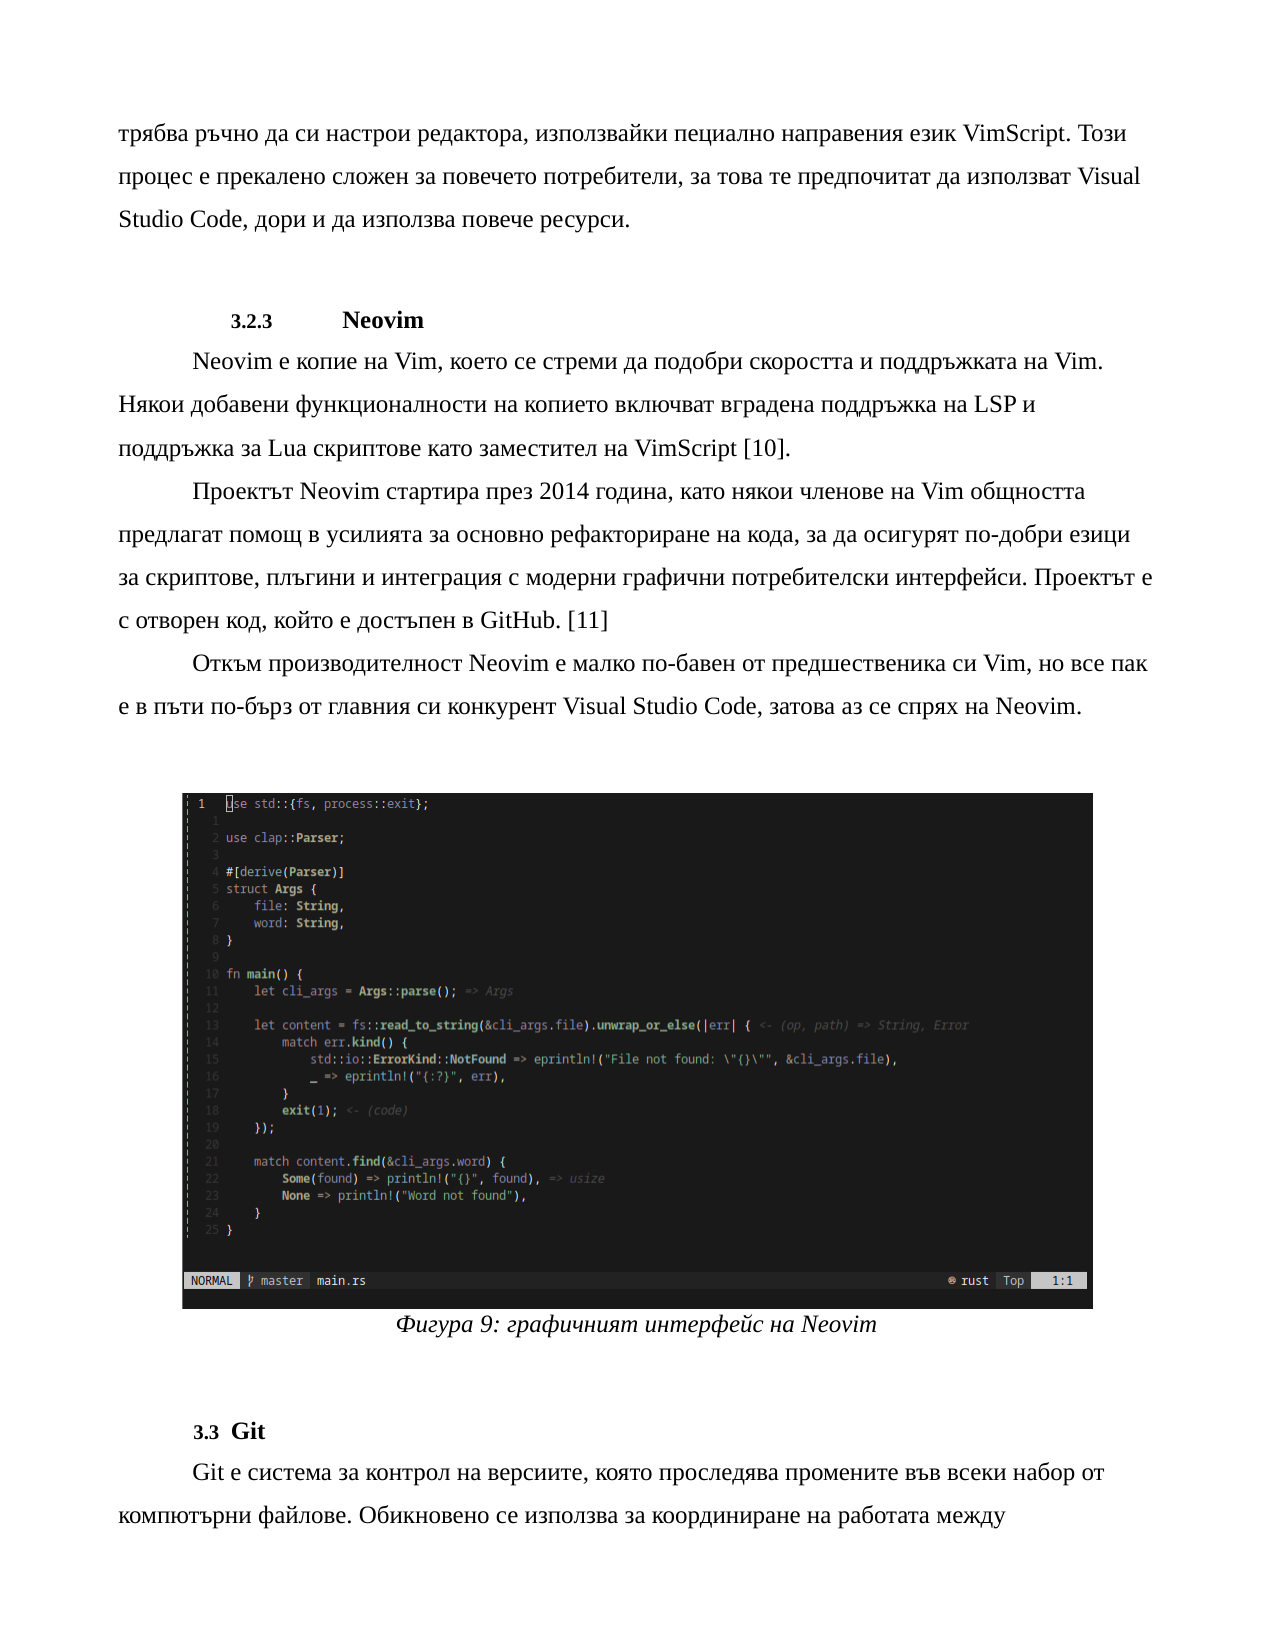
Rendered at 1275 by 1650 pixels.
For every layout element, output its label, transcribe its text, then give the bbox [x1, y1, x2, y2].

text Откъм производителност Neovim е малко по-бавен от предшественика си Vim, но все пак е в пъти по-бърз от главния си конкурент Visual Studio Code, затова аз се спрях на Neovim. [118, 648, 1157, 720]
text Фигура 9: графичният интерфейс на Neovim [182, 1309, 1093, 1337]
text трябва ръчно да си настрои редактора, използвайки пециално направения език VimScript. Този процес е прекалено сложен за повечето потребители, за това те предпочитат да използват Visual Studio Code, дори и да използва повече ресурси. [118, 118, 1157, 233]
text Проектът Neovim стартира през 2014 година, като някои членове на Vim общността предлагат помощ в усилията за основно рефакториране на кода, за да осигурят по-добри eзици за скриптове, плъгини и интеграция с модерни графични потребителски интерфейси. Проектът е с отворен код, който е достъпен в GitHub. [11] [118, 476, 1157, 634]
subtitle Neovim [231, 305, 1157, 334]
picture [182, 793, 1093, 1309]
text Git е система за контрол на версиите, която проследява промените във всеки набор от компютърни файлове. Обикновено се използва за координиране на работата между [118, 1457, 1157, 1529]
text Neovim е копие на Vim, което се стреми да подобри скоростта и поддръжката на Vim. Някои добавени функционалности на копието включват вградена поддръжка на LSP и поддръжка за Lua скриптове като заместител на VimScript [10]. [118, 346, 1157, 461]
subtitle Git [193, 1416, 1157, 1444]
